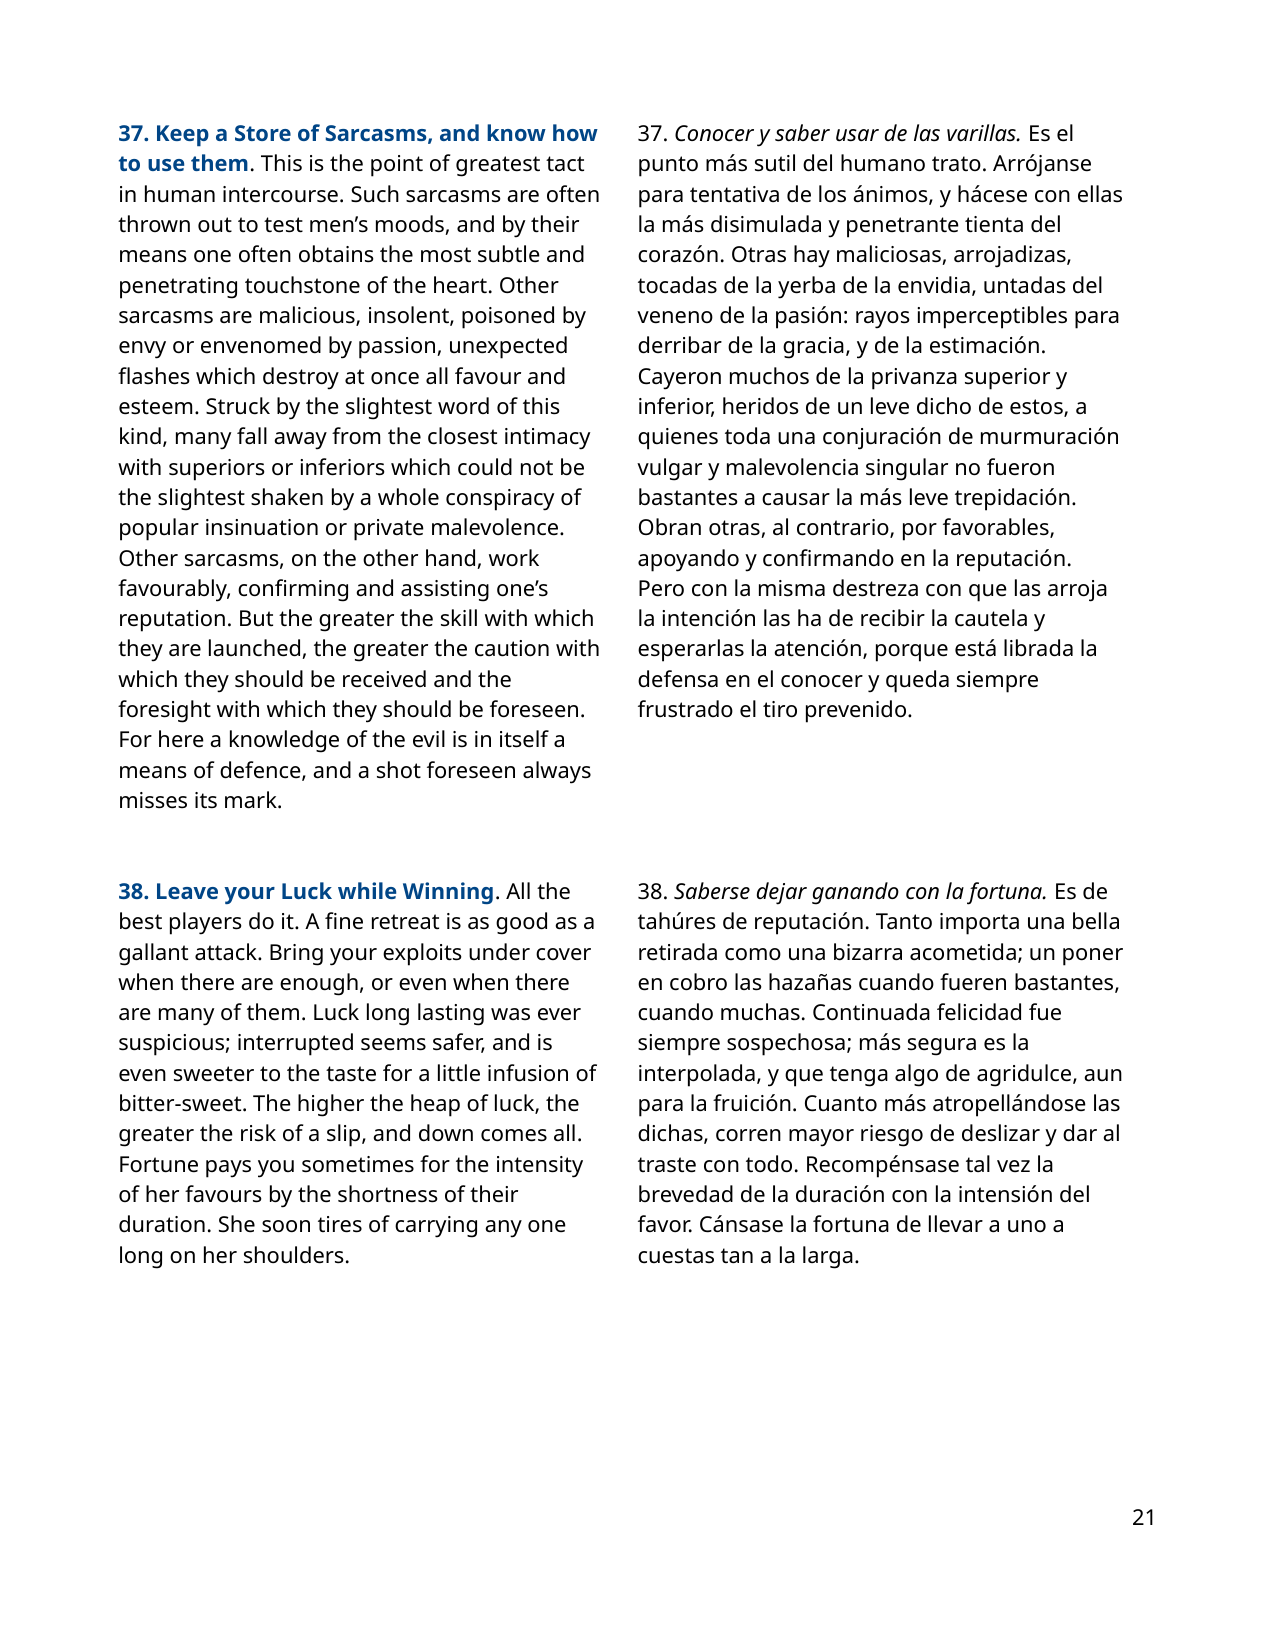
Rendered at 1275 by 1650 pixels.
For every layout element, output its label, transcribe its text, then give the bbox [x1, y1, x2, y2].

table_cell 38. Saberse dejar ganando con la fortuna. Es de tahúres de reputación. Tanto importa una bella retirada como una bizarra acometida; un poner en cobro las hazañas cuando fueren bastantes, cuando muchas. Continuada felicidad fue siempre sospechosa; más segura es la interpolada, y que tenga algo de agridulce, aun para la fruición. Cuanto más atropellándose las dichas, corren mayor riesgo de deslizar y dar al traste con todo. Recompénsase tal vez la brevedad de la duración con la intensión del favor. Cánsase la fortuna de llevar a uno a cuestas tan a la larga. [638, 876, 1157, 1330]
table_cell 37. Conocer y saber usar de las varillas. Es el punto más sutil del humano trato. Arrójanse para tentativa de los ánimos, y hácese con ellas la más disimulada y penetrante tienta del corazón. Otras hay maliciosas, arrojadizas, tocadas de la yerba de la envidia, untadas del veneno de la pasión: rayos imperceptibles para derribar de la gracia, y de la estimación. Cayeron muchos de la privanza superior y inferior, heridos de un leve dicho de estos, a quienes toda una conjuración de murmuración vulgar y malevolencia singular no fueron bastantes a causar la más leve trepidación. Obran otras, al contrario, por favorables, apoyando y confirmando en la reputación. Pero con la misma destreza con que las arroja la intención las ha de recibir la cautela y esperarlas la atención, porque está librada la defensa en el conocer y queda siempre frustrado el tiro prevenido. [638, 118, 1157, 876]
table_cell 37. Keep a Store of Sarcasms, and know how to use them. This is the point of greatest tact in human intercourse. Such sarcasms are often thrown out to test men’s moods, and by their means one often obtains the most subtle and penetrating touchstone of the heart. Other sarcasms are malicious, insolent, poisoned by envy or envenomed by passion, unexpected flashes which destroy at once all favour and esteem. Struck by the slightest word of this kind, many fall away from the closest intimacy with superiors or inferiors which could not be the slightest shaken by a whole conspiracy of popular insinuation or private malevolence. Other sarcasms, on the other hand, work favourably, confirming and assisting one’s reputation. But the greater the skill with which they are launched, the greater the caution with which they should be received and the foresight with which they should be foreseen. For here a knowledge of the evil is in itself a means of defence, and a shot foreseen always misses its mark. [118, 118, 637, 876]
table_cell 38. Leave your Luck while Winning. All the best players do it. A fine retreat is as good as a gallant attack. Bring your exploits under cover when there are enough, or even when there are many of them. Luck long lasting was ever suspicious; interrupted seems safer, and is even sweeter to the taste for a little infusion of bitter-sweet. The higher the heap of luck, the greater the risk of a slip, and down comes all. Fortune pays you sometimes for the intensity of her favours by the shortness of their duration. She soon tires of carrying any one long on her shoulders. [118, 876, 637, 1330]
